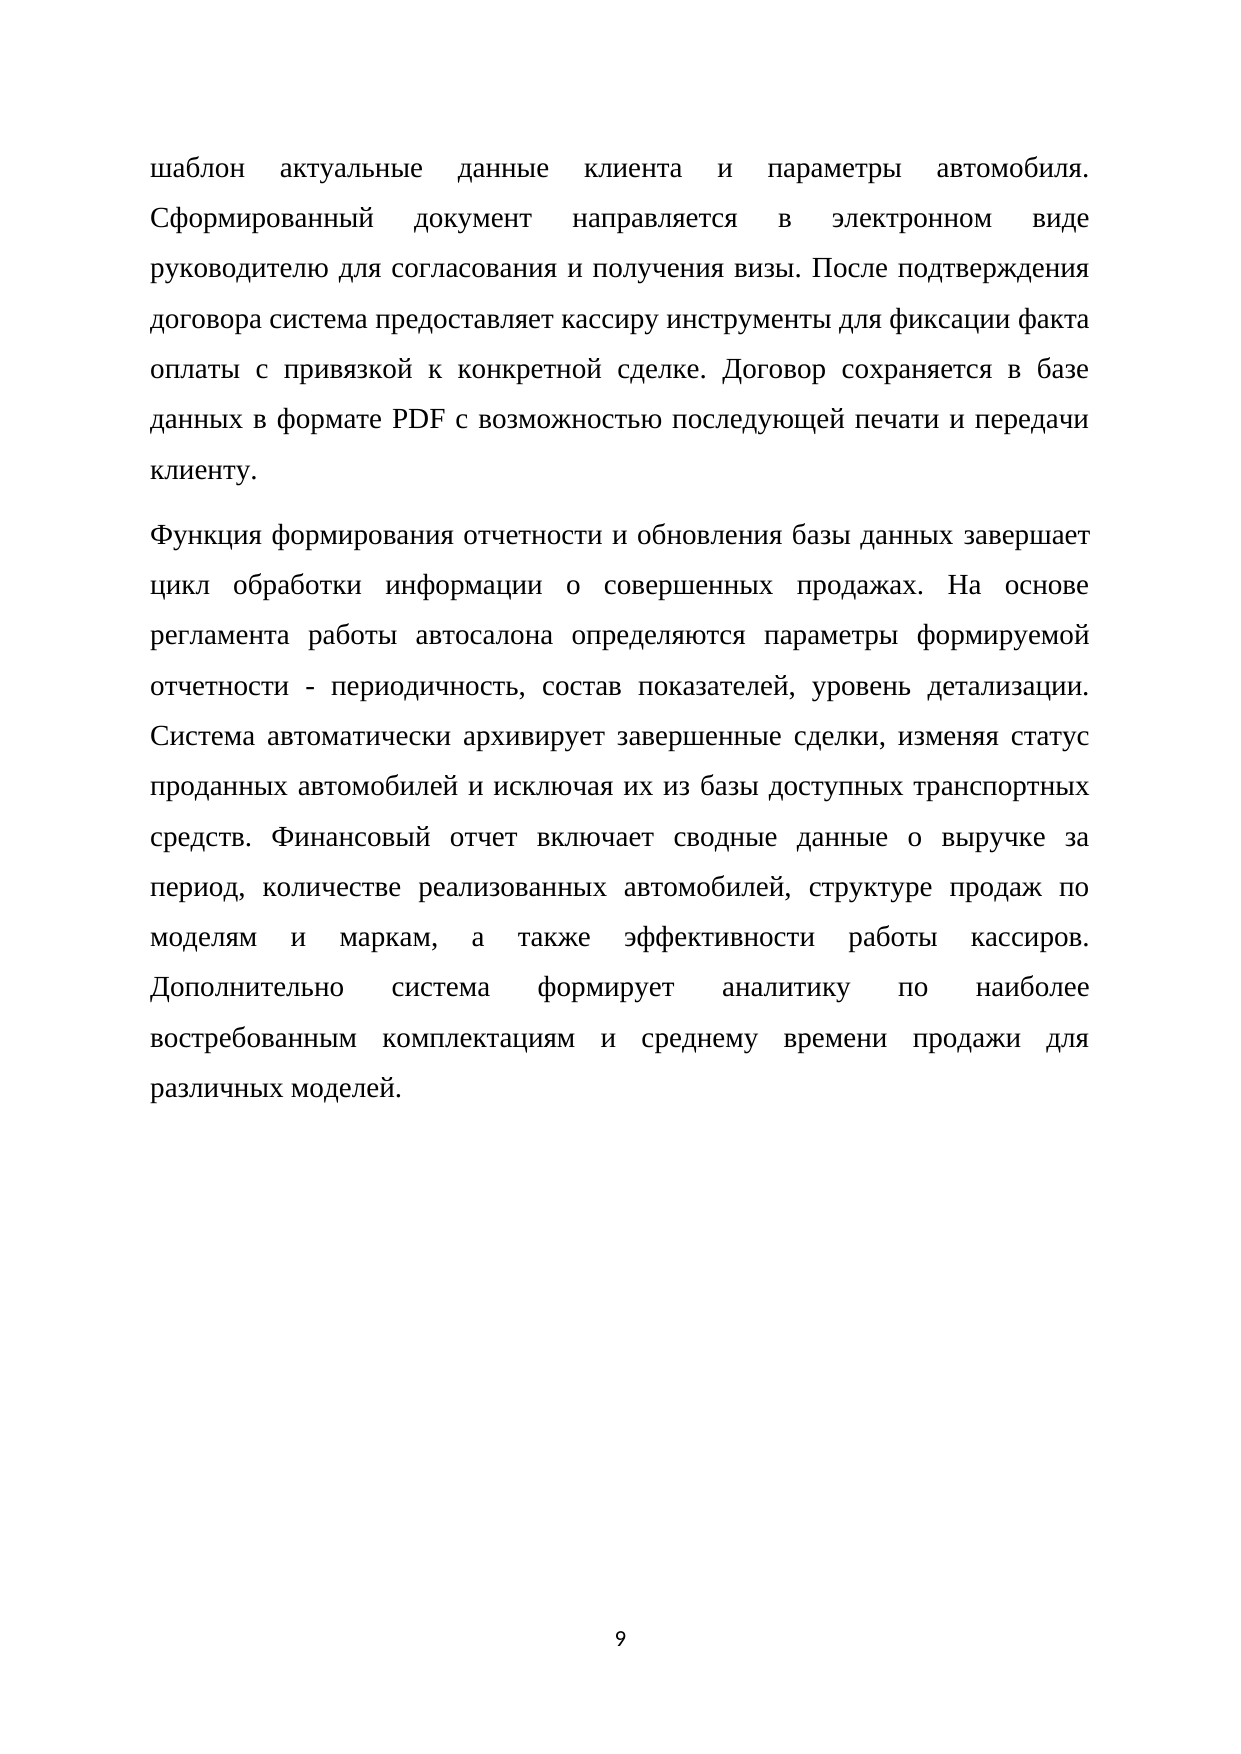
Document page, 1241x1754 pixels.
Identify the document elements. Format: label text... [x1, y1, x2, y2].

text шаблон актуальные данные клиента и параметры автомобиля. Сформированный документ направляется в электронном виде руководителю для согласования и получения визы. После подтверждения договора система предоставляет кассиру инструменты для фиксации факта оплаты с привязкой к конкретной сделке. Договор сохраняется в базе данных в формате PDF с возможностью последующей печати и передачи клиенту. [150, 150, 1090, 485]
text Функция формирования отчетности и обновления базы данных завершает цикл обработки информации о совершенных продажах. На основе регламента работы автосалона определяются параметры формируемой отчетности - периодичность, состав показателей, уровень детализации. Система автоматически архивирует завершенные сделки, изменяя статус проданных автомобилей и исключая их из базы доступных транспортных средств. Финансовый отчет включает сводные данные о выручке за период, количестве реализованных автомобилей, структуре продаж по моделям и маркам, а также эффективности работы кассиров. Дополнительно система формирует аналитику по наиболее востребованным комплектациям и среднему времени продажи для различных моделей. [150, 517, 1090, 1104]
